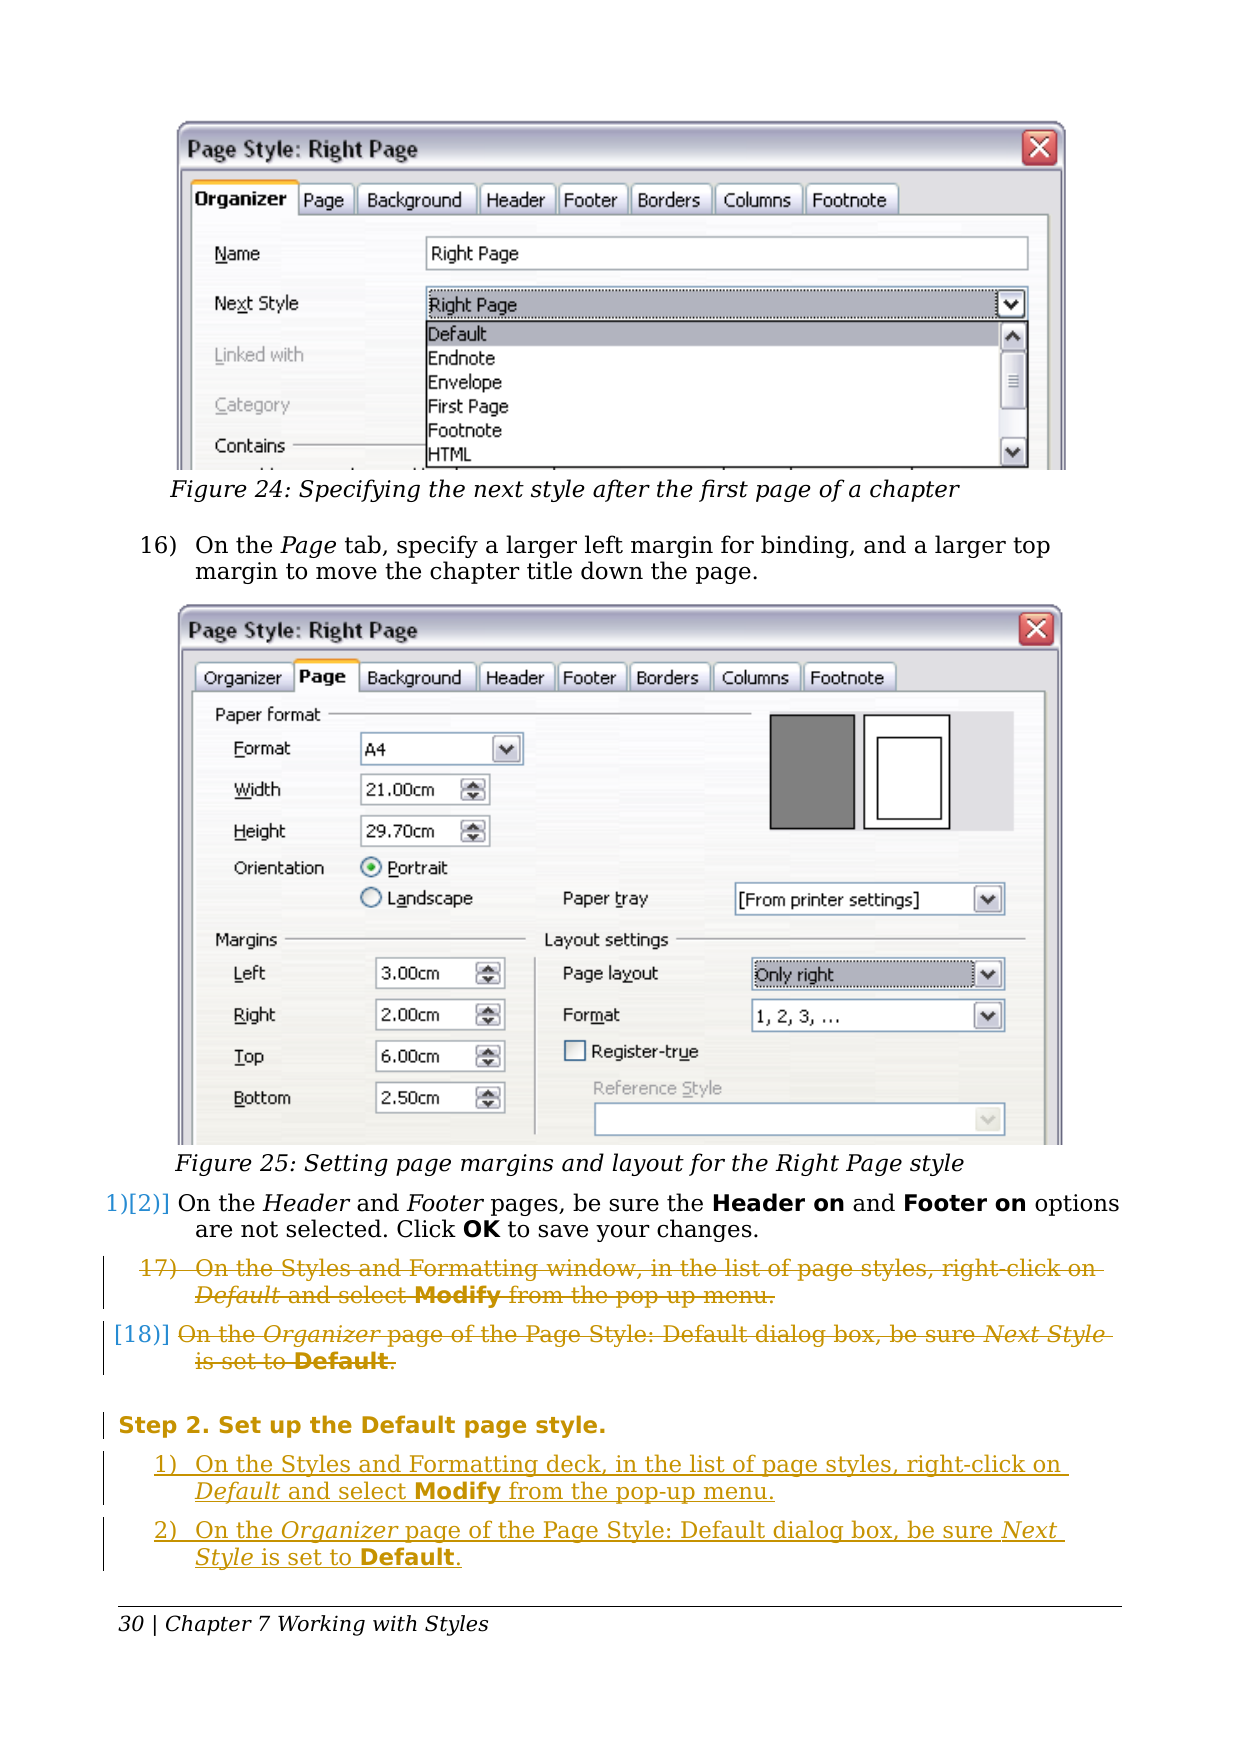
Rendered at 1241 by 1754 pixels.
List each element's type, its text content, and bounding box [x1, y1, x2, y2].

picture [174, 118, 1066, 470]
text Figure 24: Specifying the next style after the first page of a chapter [170, 476, 1070, 503]
list On the Organizer page of the Page Style: Default dialog box, be sure Next Style is set to Default. [177, 1517, 1122, 1571]
text Step 2. Set up the Default page style. [118, 1412, 1122, 1439]
text Figure 25: Setting page margins and layout for the Right Page style [175, 1151, 1065, 1177]
list On the Header and Footer pages, be sure the Header on and Footer on options are not selected. Click OK to save your changes. [177, 1190, 1122, 1243]
picture [175, 603, 1065, 1145]
list On the Page tab, specify a larger left margin for binding, and a larger top margin to move the chapter title down the page. [177, 532, 1122, 585]
list On the Styles and Formatting deck, in the list of page styles, right-click on Default and select Modify from the pop-up menu. [177, 1451, 1122, 1505]
